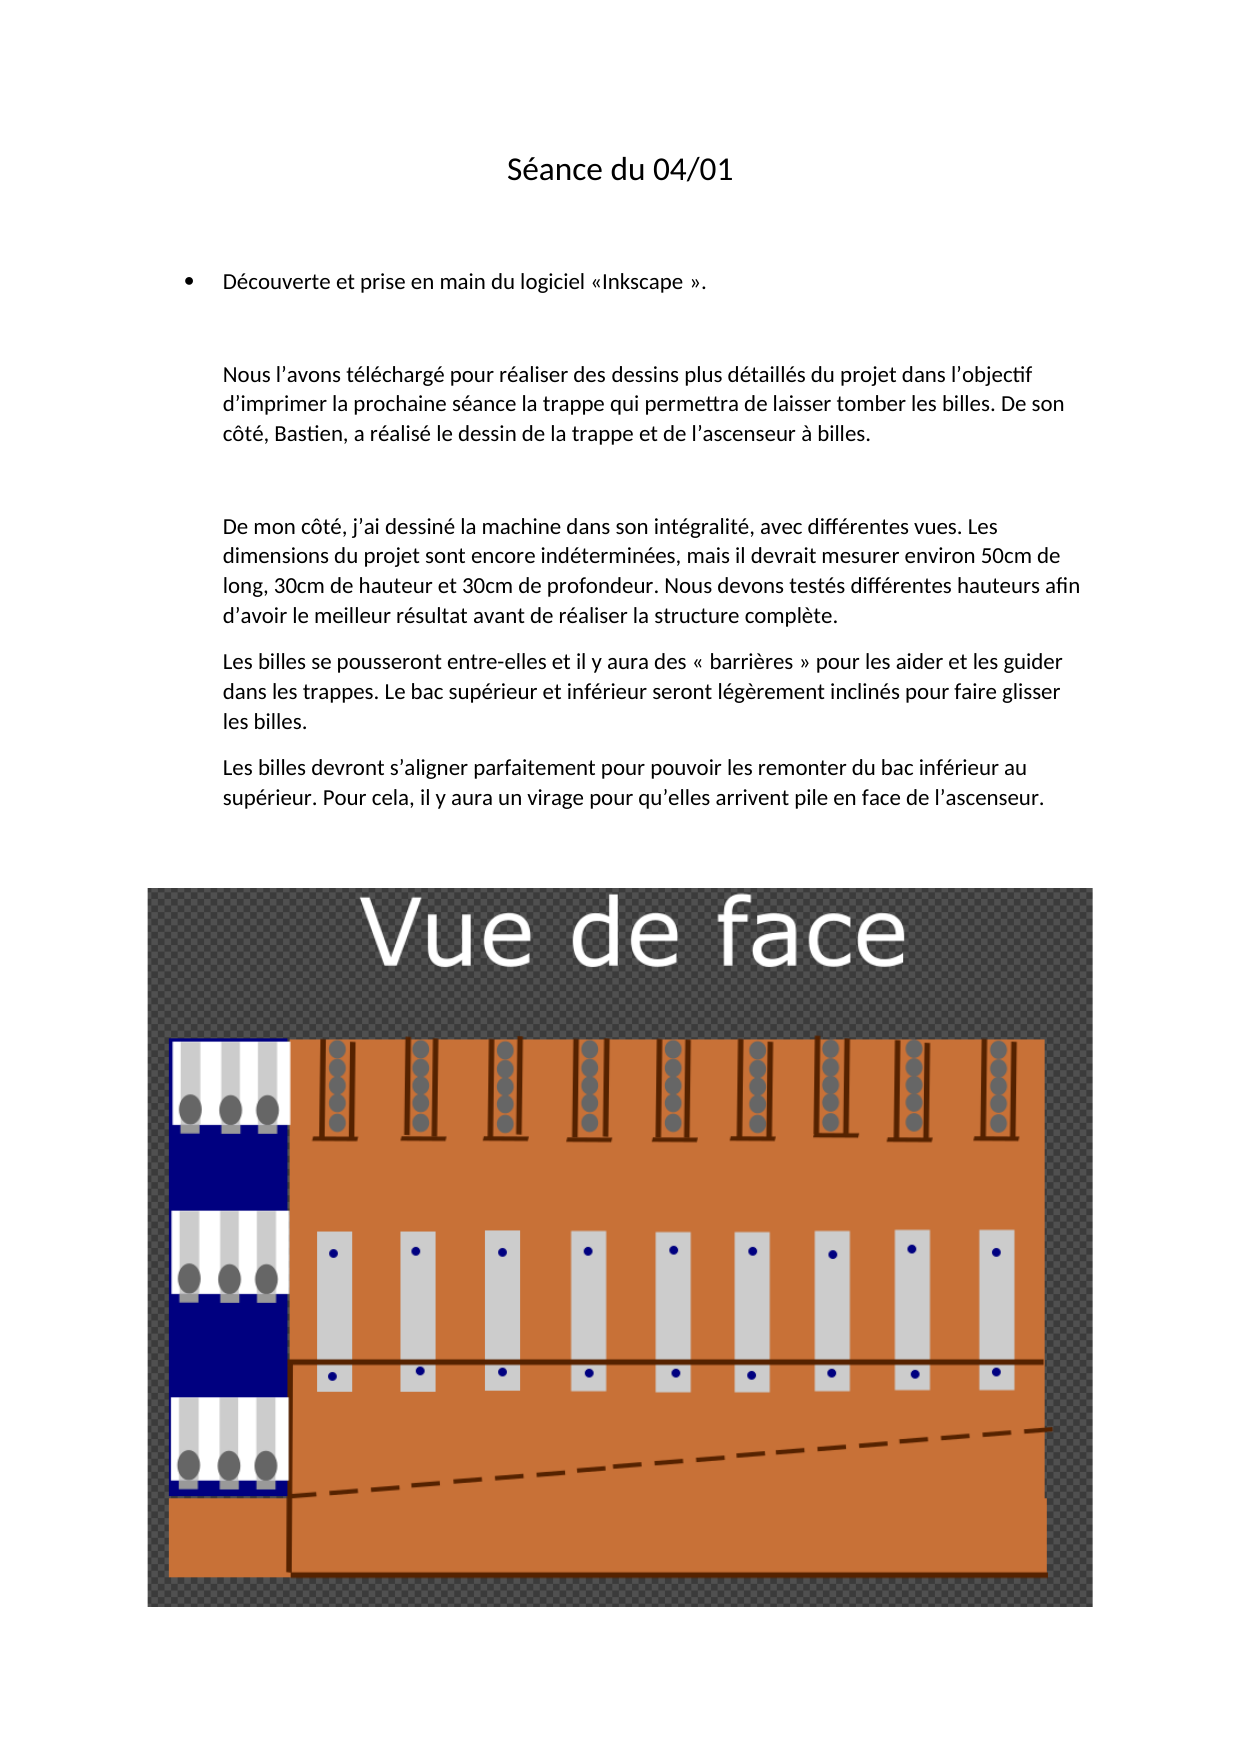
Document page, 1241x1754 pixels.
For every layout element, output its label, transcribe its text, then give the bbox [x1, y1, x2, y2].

list Les billes devront s’aligner parfaitement pour pouvoir les remonter du bac inférieur au supérieur. Pour cela, il y aura un virage pour qu’elles arrivent pile en face de l’ascenseur. [223, 753, 1093, 811]
list De mon côté, j’ai dessiné la machine dans son intégralité, avec différentes vues. Les dimensions du projet sont encore indéterminées, mais il devrait mesurer environ 50cm de long, 30cm de hauteur et 30cm de profondeur. Nous devons testés différentes hauteurs afin d’avoir le meilleur résultat avant de réaliser la structure complète. [223, 512, 1093, 629]
text Séance du 04/01 [148, 148, 1093, 188]
list Nous l’avons téléchargé pour réaliser des dessins plus détaillés du projet dans l’objectif d’imprimer la prochaine séance la trappe qui permettra de laisser tomber les billes. De son côté, Bastien, a réalisé le dessin de la trappe et de l’ascenseur à billes. [223, 360, 1093, 447]
list Les billes se pousseront entre-elles et il y aura des « barrières » pour les aider et les guider dans les trappes. Le bac supérieur et inférieur seront légèrement inclinés pour faire glisser les billes. [223, 647, 1093, 735]
list Découverte et prise en main du logiciel «Inkscape ». [185, 267, 1093, 295]
